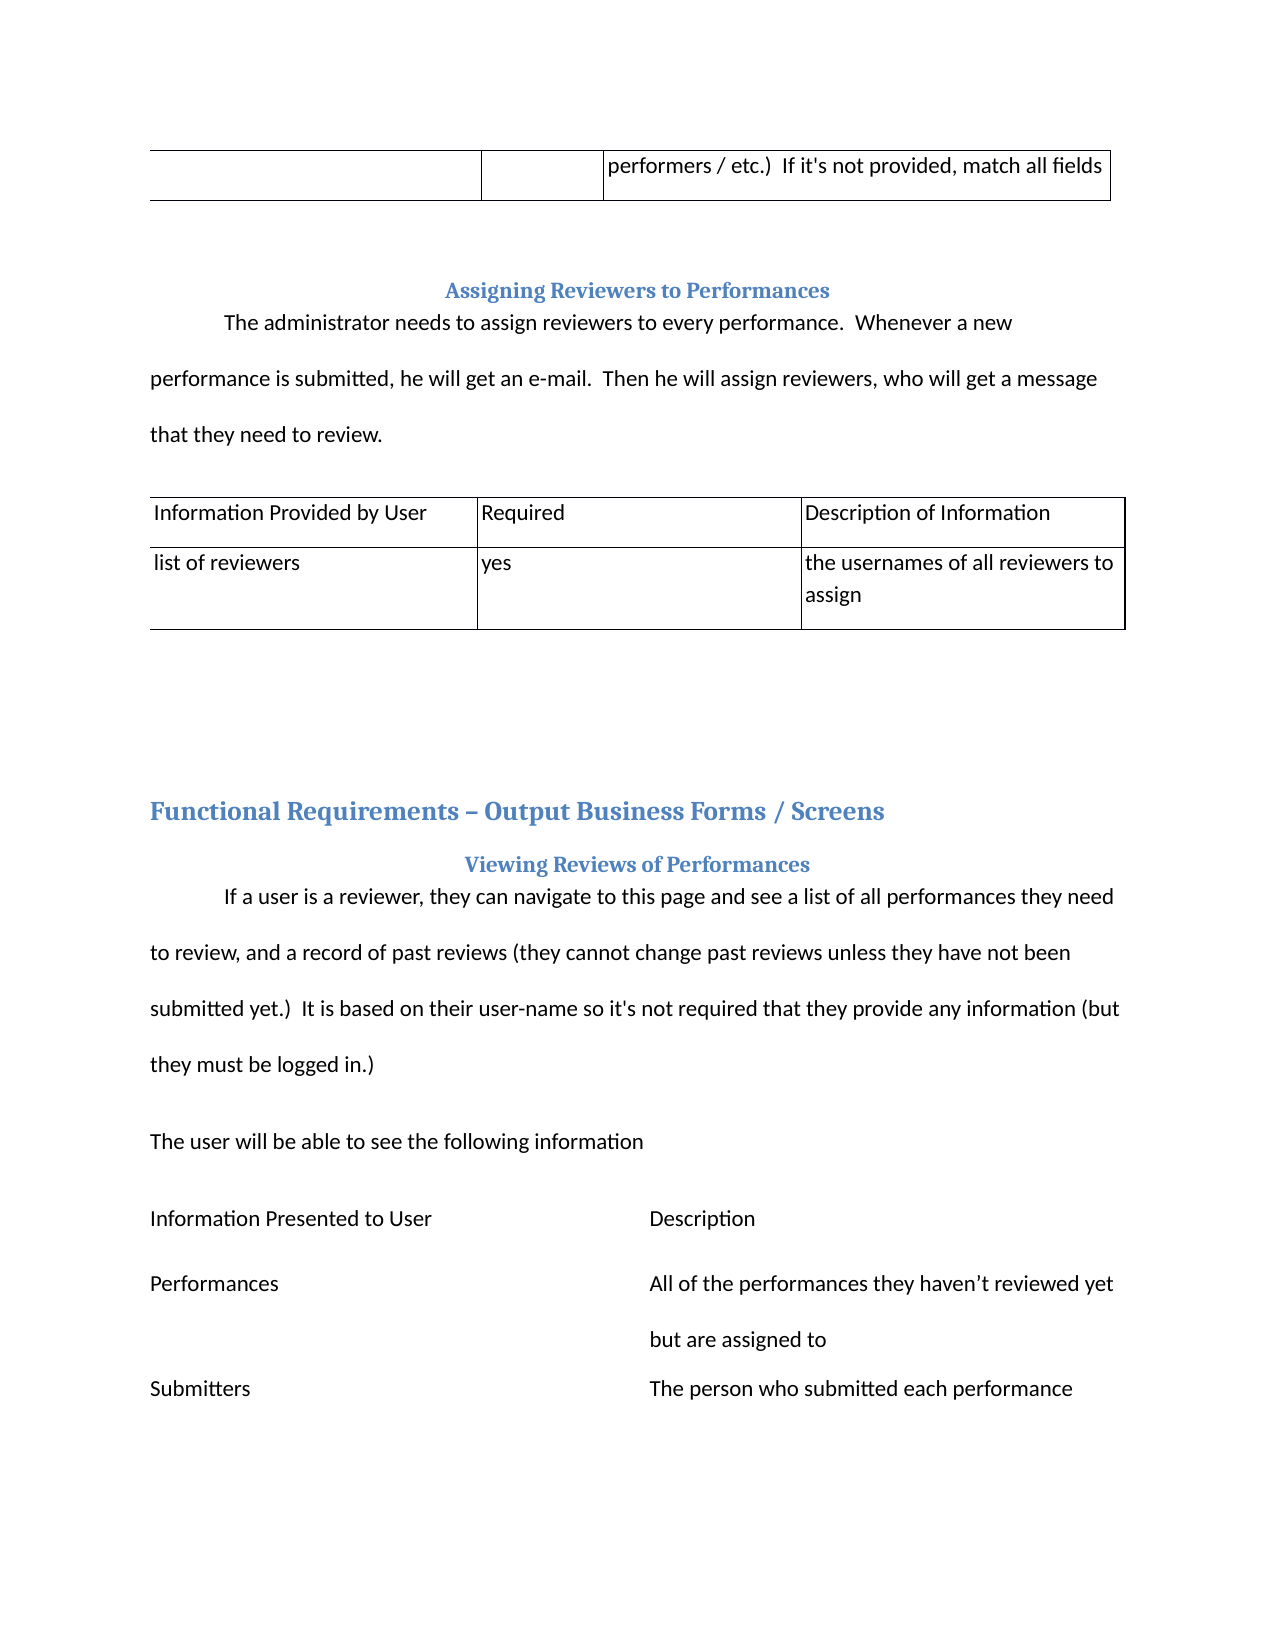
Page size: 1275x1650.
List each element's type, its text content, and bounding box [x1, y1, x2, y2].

table_cell performers / etc.) If it's not provided, match all fields [604, 151, 1110, 200]
subtitle Viewing Reviews of Performances [150, 852, 1125, 878]
table_cell list of reviewers [150, 548, 477, 629]
table_header Information Provided by User [150, 498, 477, 547]
subtitle Functional Requirements – Output Business Forms / Screens [150, 796, 1125, 827]
text If a user is a reviewer, they can navigate to this page and see a list of all performances they need to review, and a record of past reviews (they cannot change past reviews unless they have not been submitted yet.) It is based on their user-name so it's not required that they provide any information (but they must be logged in.) [150, 882, 1125, 1078]
table_cell All of the performances they haven’t reviewed yet but are assigned to [638, 1269, 1137, 1374]
table_header Description of Information [802, 498, 1124, 547]
table_header Description [638, 1204, 1137, 1269]
table_cell [482, 151, 603, 200]
table_header Information Presented to User [139, 1204, 638, 1269]
table_cell the usernames of all reviewers to assign [802, 548, 1124, 629]
table_cell yes [478, 548, 801, 629]
table_cell Submitters [139, 1374, 638, 1445]
text The administrator needs to assign reviewers to every performance. Whenever a new performance is submitted, he will get an e-mail. Then he will assign reviewers, who will get a message that they need to review. [150, 308, 1125, 448]
table_cell The person who submitted each performance [638, 1374, 1137, 1445]
subtitle Assigning Reviewers to Performances [150, 278, 1125, 304]
text The user will be able to see the following information [150, 1127, 1125, 1155]
table_cell Performances [139, 1269, 638, 1374]
table_header Required [478, 498, 801, 547]
table_cell [150, 151, 481, 200]
